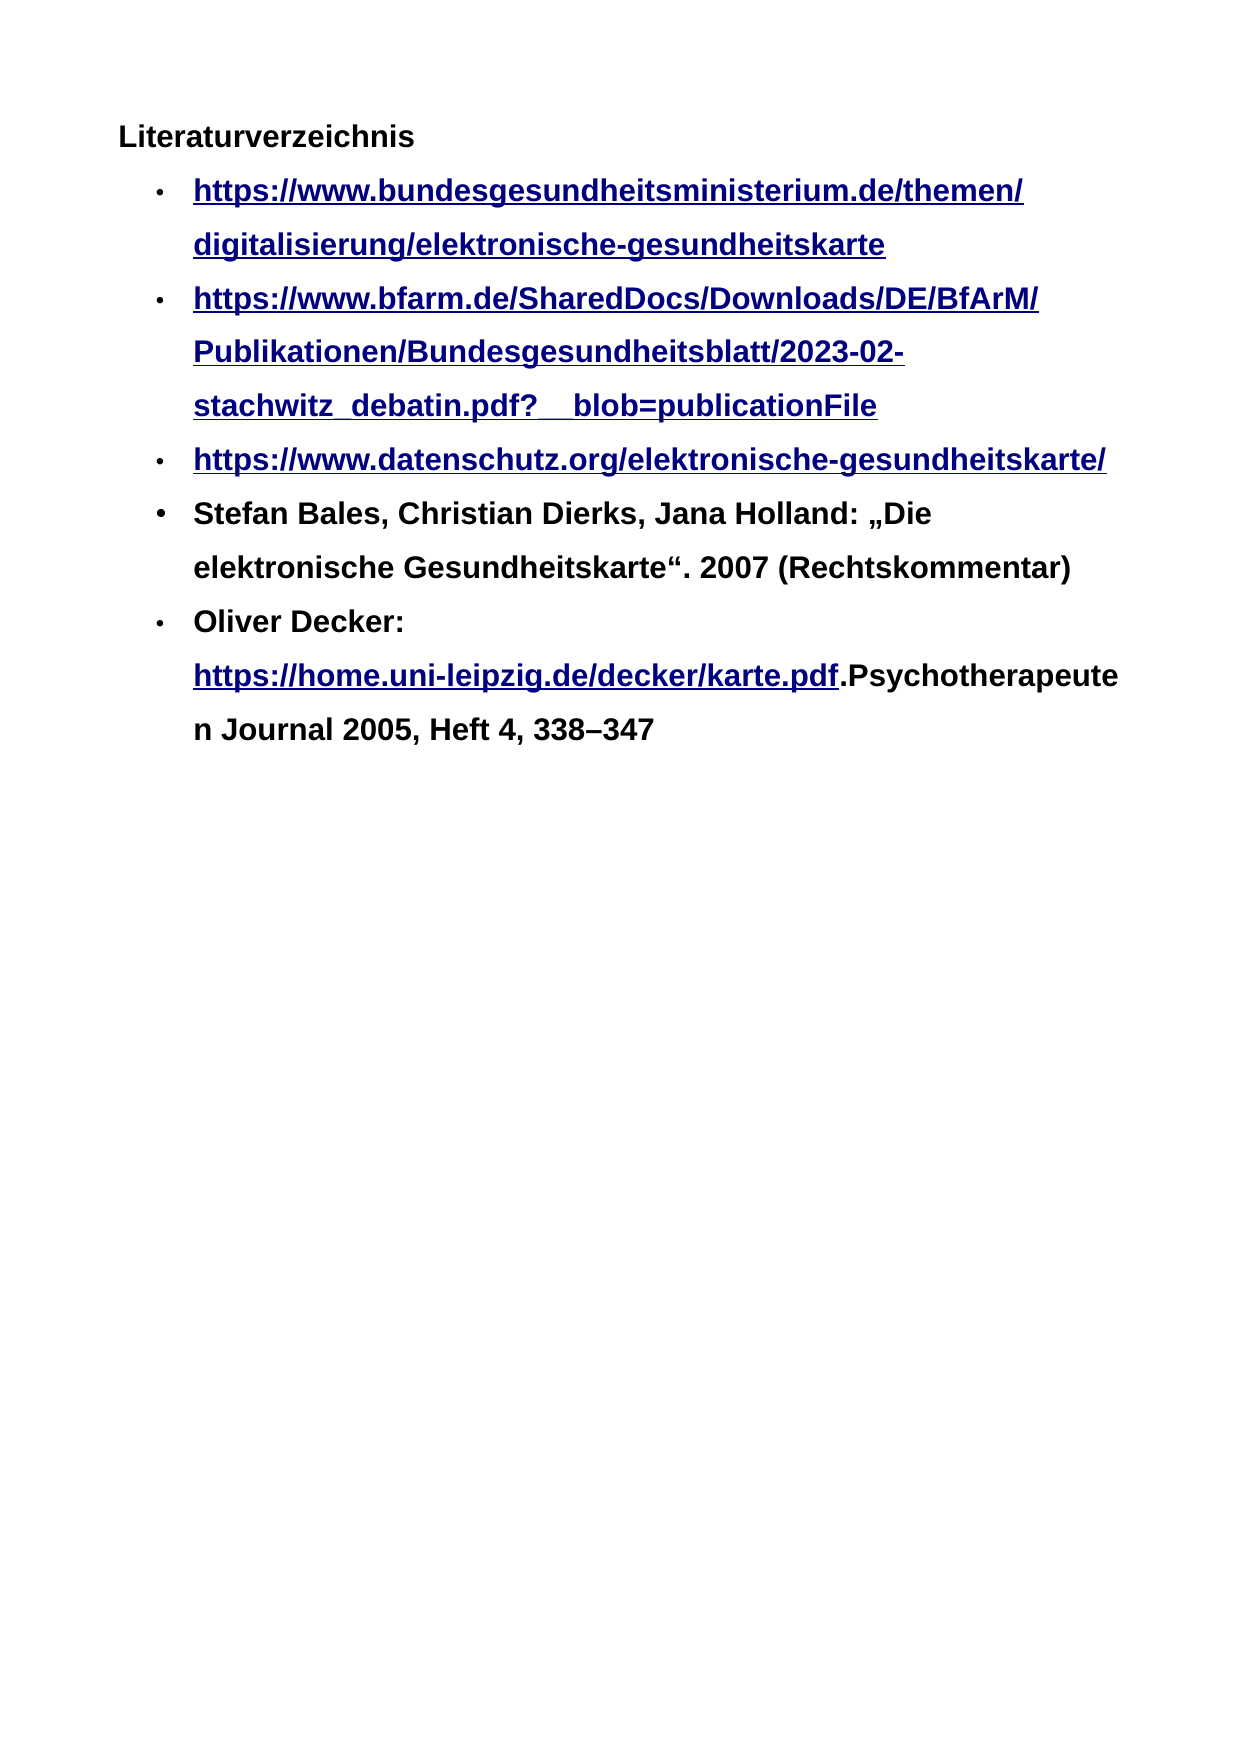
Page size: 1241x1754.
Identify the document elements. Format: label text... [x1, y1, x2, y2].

text Literaturverzeichnis [118, 118, 1122, 154]
list Oliver Decker: https://home.uni-leipzig.de/decker/karte.pdf.Psychotherapeuten Journal 2005, Heft 4, 338–347 [156, 603, 1122, 747]
list https://www.bundesgesundheitsministerium.de/themen/digitalisierung/elektronische-gesundheitskarte [156, 172, 1122, 262]
list Stefan Bales, Christian Dierks, Jana Holland: „Die elektronische Gesundheitskarte“. 2007 (Rechtskommentar) [156, 495, 1122, 585]
list https://www.bfarm.de/SharedDocs/Downloads/DE/BfArM/Publikationen/Bundesgesundheitsblatt/2023-02-stachwitz_debatin.pdf?__blob=publicationFile [156, 280, 1122, 423]
list https://www.datenschutz.org/elektronische-gesundheitskarte/ [156, 441, 1122, 477]
